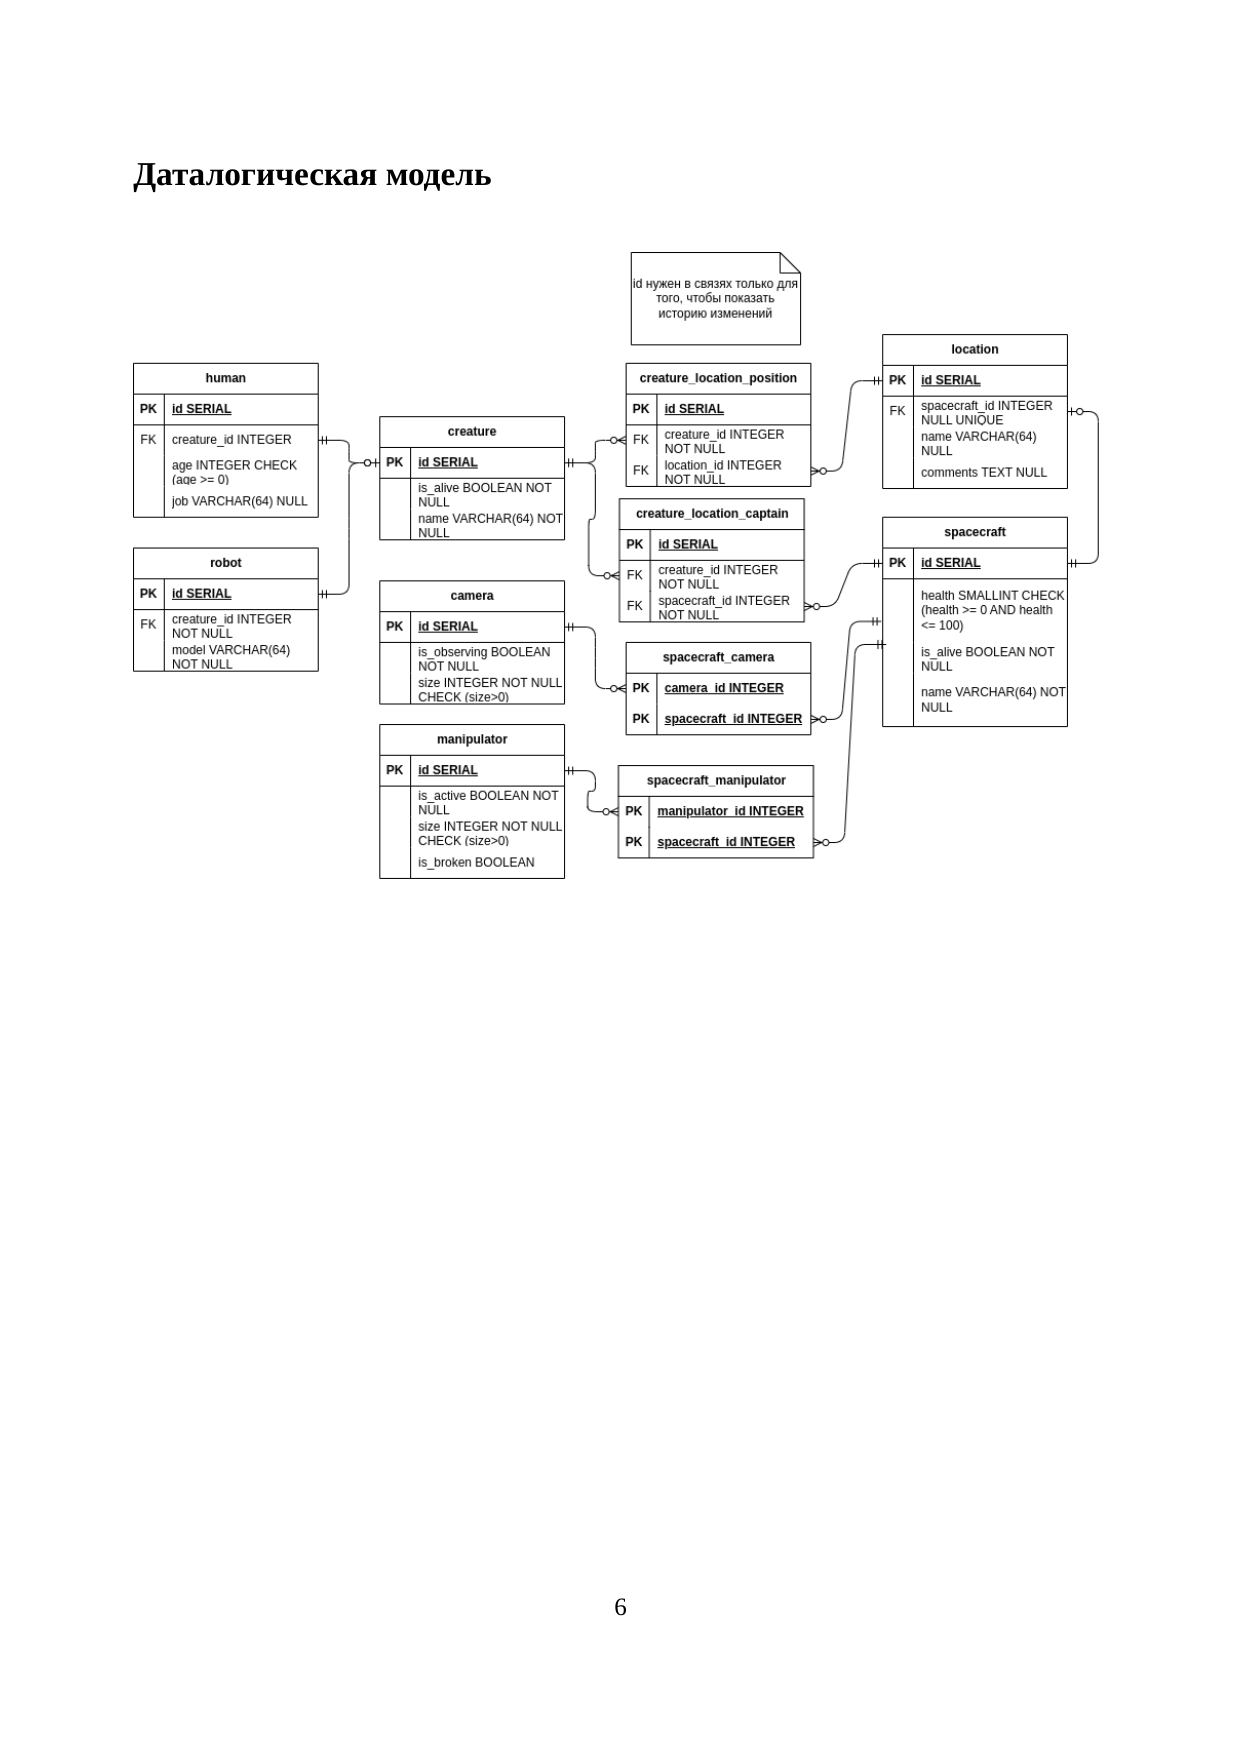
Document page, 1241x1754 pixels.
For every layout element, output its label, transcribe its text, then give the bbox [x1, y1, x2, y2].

subtitle Даталогическая модель [133, 154, 1107, 192]
text ­ [133, 880, 1107, 965]
picture [133, 252, 1108, 880]
